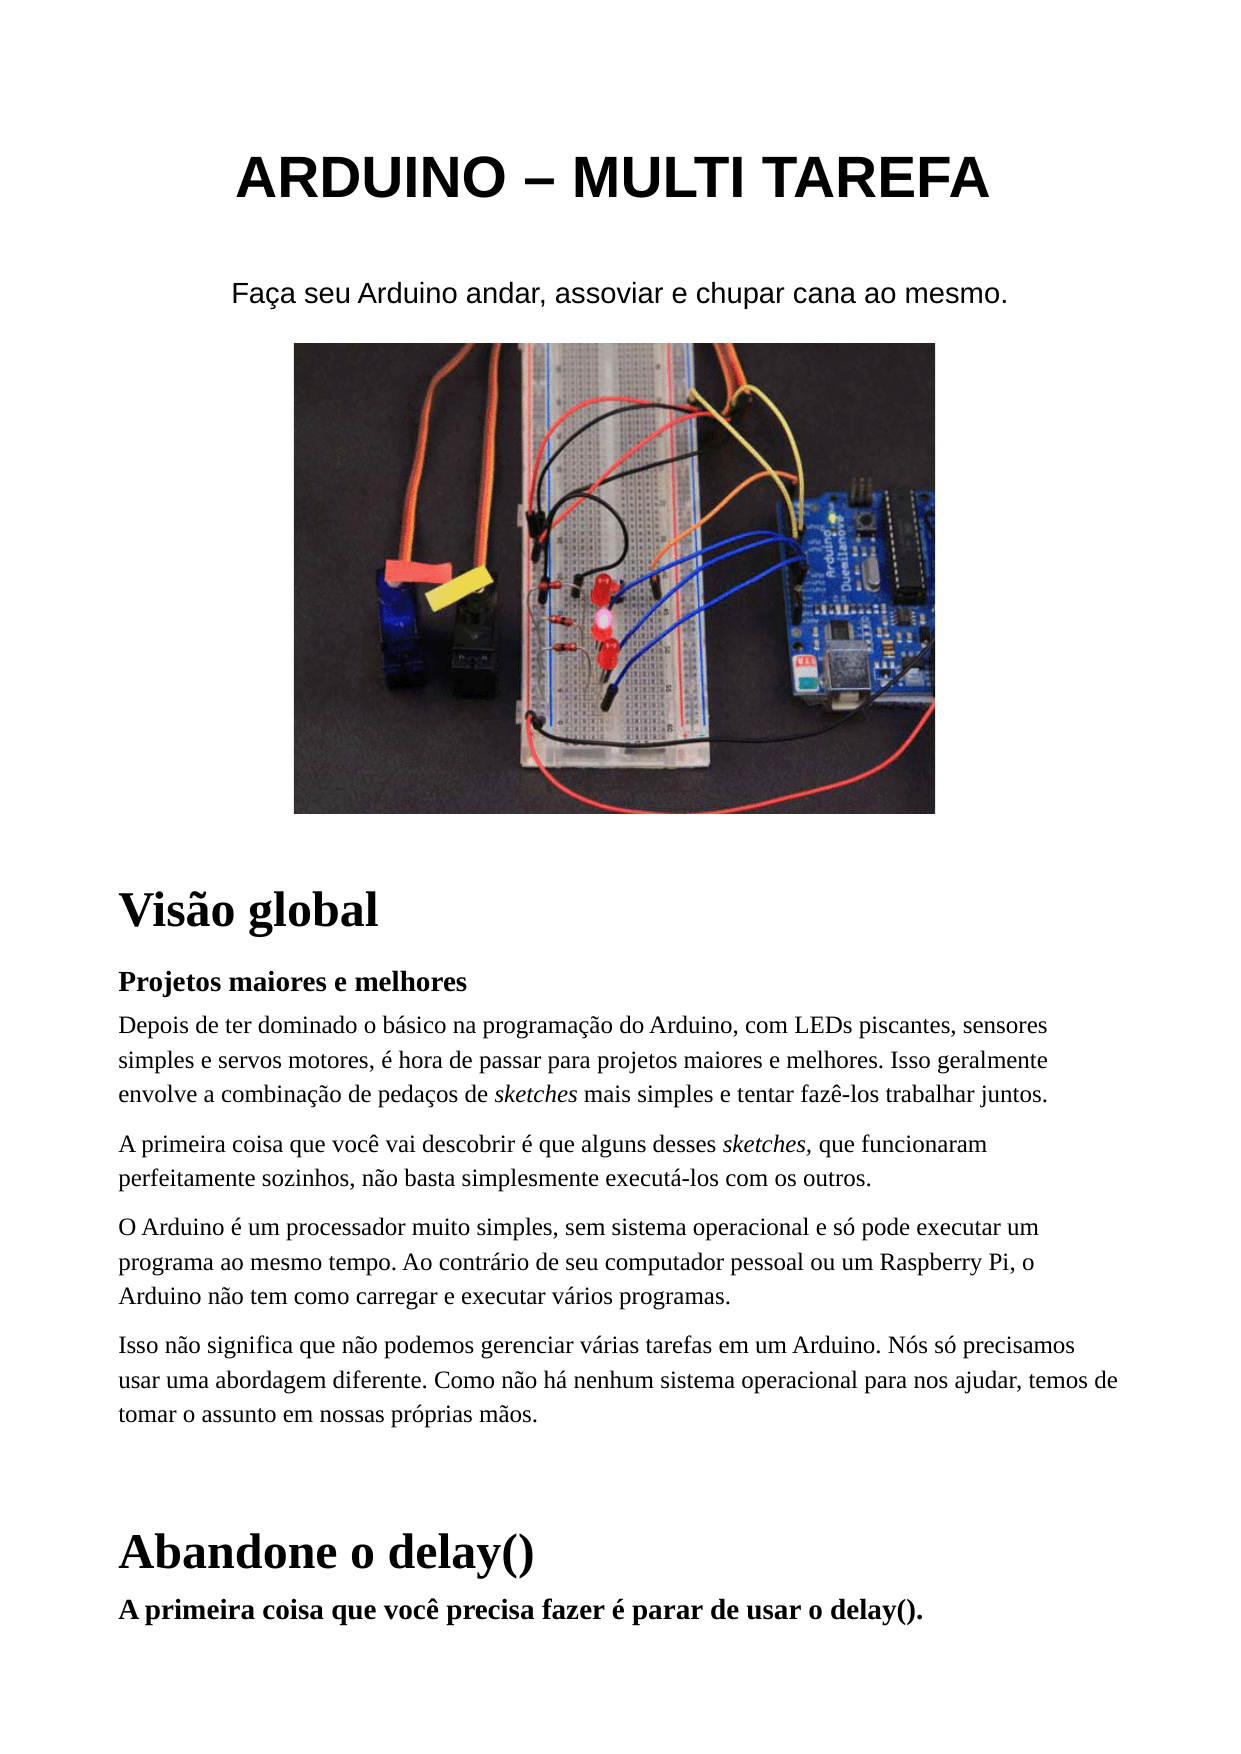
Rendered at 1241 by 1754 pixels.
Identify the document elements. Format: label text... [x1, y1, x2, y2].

text Depois de ter dominado o básico na programação do Arduino, com LEDs piscantes, sensores simples e servos motores, é hora de passar para projetos maiores e melhores. Isso geralmente envolve a combinação de pedaços de sketches mais simples e tentar fazê-los trabalhar juntos. [118, 1011, 1122, 1108]
text A primeira coisa que você precisa fazer é parar de usar o delay(). [118, 1592, 1122, 1626]
subtitle Projetos maiores e melhores [118, 964, 1122, 998]
subtitle Visão global [118, 880, 1122, 937]
title ARDUINO – MULTI TAREFA [118, 143, 1122, 210]
text Isso não significa que não podemos gerenciar várias tarefas em um Arduino. Nós só precisamos usar uma abordagem diferente. Como não há nenhum sistema operacional para nos ajudar, temos de tomar o assunto em nossas próprias mãos. [118, 1330, 1122, 1428]
subtitle Faça seu Arduino andar, assoviar e chupar cana ao mesmo. [118, 276, 1122, 310]
subtitle Abandone o delay() [118, 1522, 1122, 1580]
text O Arduino é um processador muito simples, sem sistema operacional e só pode executar um programa ao mesmo tempo. Ao contrário de seu computador pessoal ou um Raspberry Pi, o Arduino não tem como carregar e executar vários programas. [118, 1212, 1122, 1310]
text A primeira coisa que você vai descobrir é que alguns desses sketches, que funcionaram perfeitamente sozinhos, não basta simplesmente executá-los com os outros. [118, 1129, 1122, 1192]
picture [293, 343, 936, 814]
